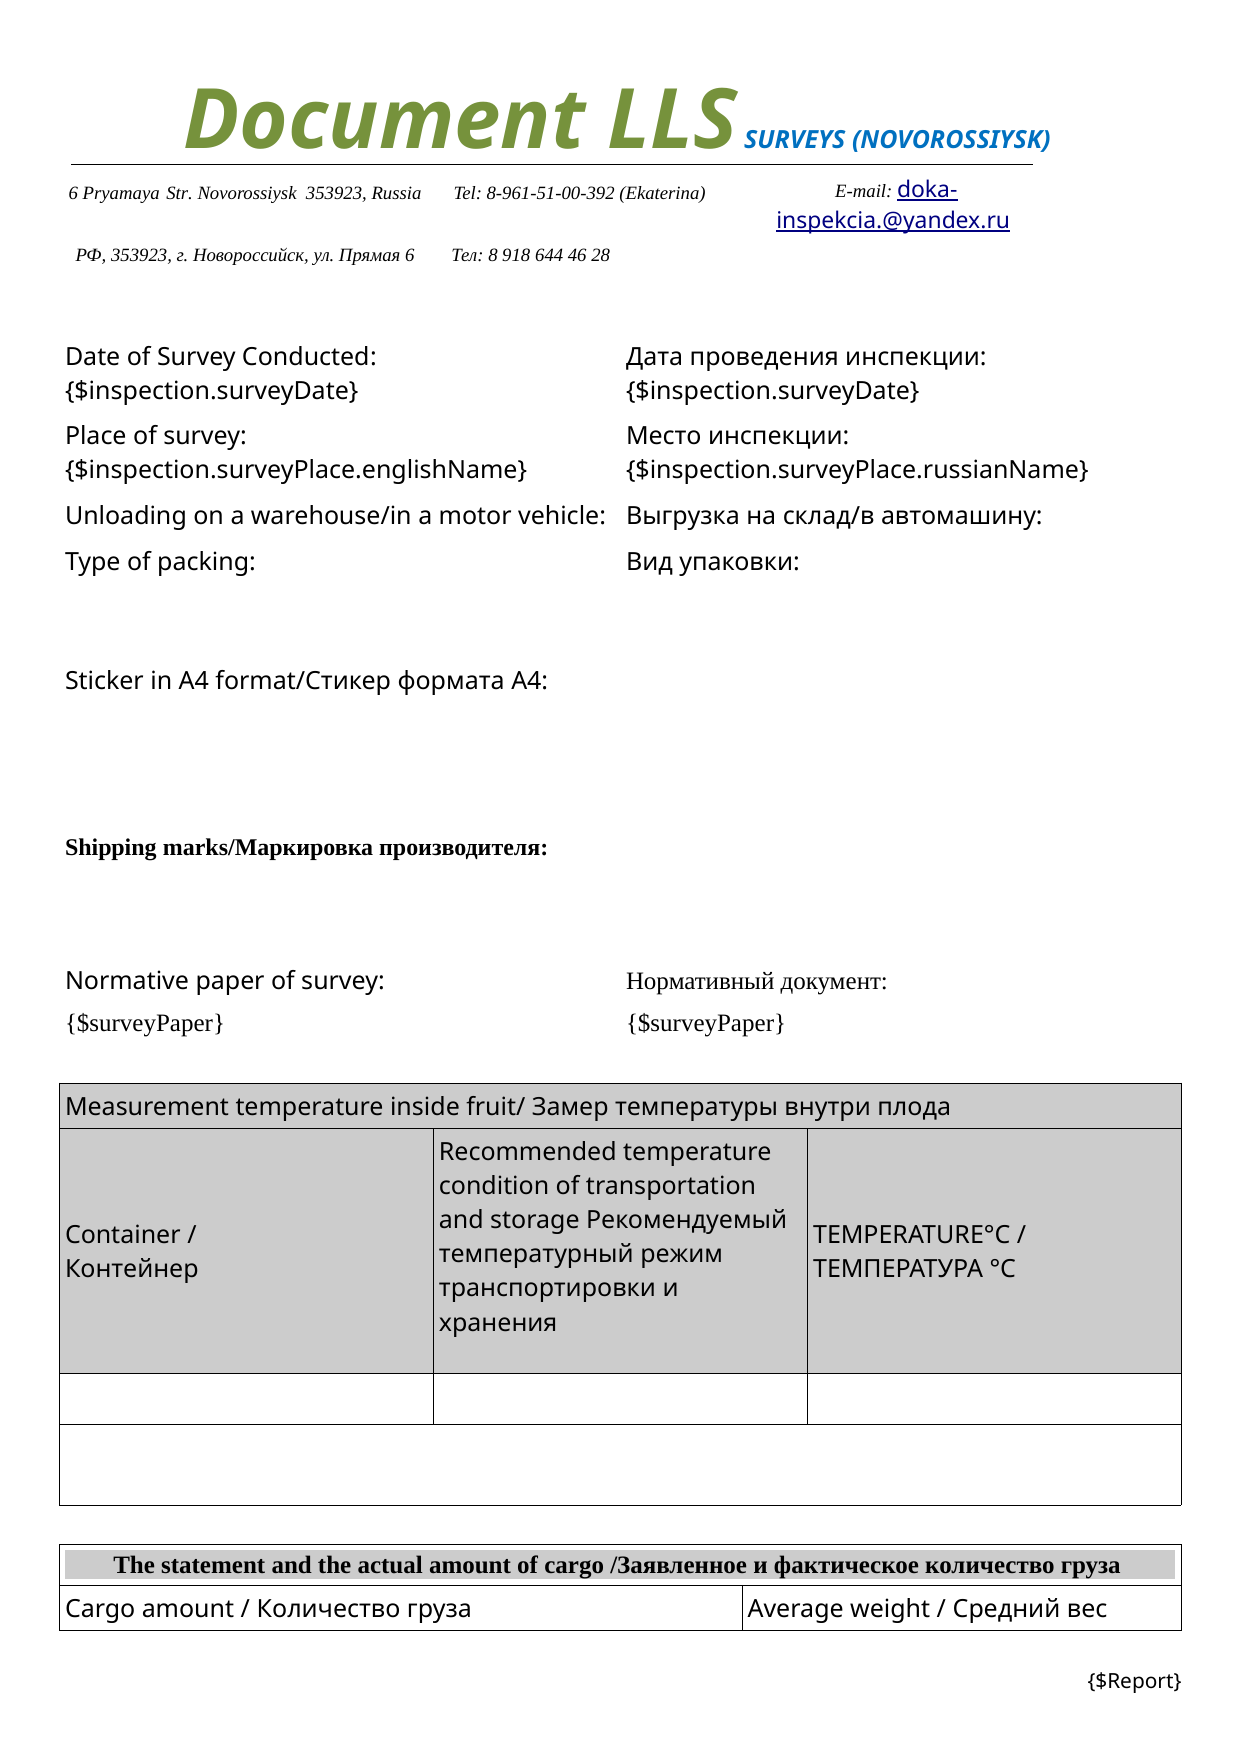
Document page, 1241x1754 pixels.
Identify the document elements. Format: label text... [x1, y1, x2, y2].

table_header Нормативный документ: [620, 957, 1181, 1002]
table_cell [60, 1374, 433, 1424]
table_cell Recommended temperature condition of transportation and storage Рекомендуемый температурный режим транспортировки и хранения [434, 1129, 807, 1373]
table_header Average weight / Средний вес [743, 1586, 1181, 1630]
table_cell [434, 1374, 807, 1424]
table_header Shipping marks/Маркировка производителя: [59, 827, 1181, 866]
table_header The statement and the actual amount of cargo /Заявленное и фактическое количество груза [60, 1545, 1181, 1585]
table_cell Container / Контейнер [60, 1129, 433, 1373]
table_cell [59, 702, 620, 753]
table_header Normative paper of survey: [59, 957, 620, 1002]
table_cell Дата проведения инспекции: {$inspection.surveyDate} [620, 333, 1181, 412]
table_header Measurement temperature inside fruit/ Замер температуры внутри плода [60, 1084, 1181, 1128]
table_cell {$surveyPaper} [620, 1003, 1181, 1043]
table_cell Выгрузка на склад/в автомашину: [620, 492, 1181, 537]
table_cell Place of survey: {$inspection.surveyPlace.englishName} [59, 412, 620, 492]
table_header Sticker in A4 format/Стикер формата А4: [59, 657, 1181, 702]
table_cell Unloading on a warehouse/in a motor vehicle: [59, 492, 620, 537]
table_cell [808, 1374, 1181, 1424]
table_header [60, 1425, 1181, 1464]
table_cell [60, 1464, 1181, 1504]
table_cell [620, 702, 1181, 753]
table_header Cargo amount / Количество груза [60, 1586, 742, 1630]
table_cell Date of Survey Conducted: {$inspection.surveyDate} [59, 333, 620, 412]
table_cell Вид упаковки: [620, 538, 1181, 583]
table_cell TEMPERATURE°C / ТЕМПЕРАТУРА °C [808, 1129, 1181, 1373]
table_cell {$surveyPaper} [59, 1003, 620, 1043]
table_cell [59, 866, 620, 917]
table_cell [620, 866, 1181, 917]
table_cell Место инспекции: {$inspection.surveyPlace.russianName} [620, 412, 1181, 492]
table_cell Type of packing: [59, 538, 620, 583]
